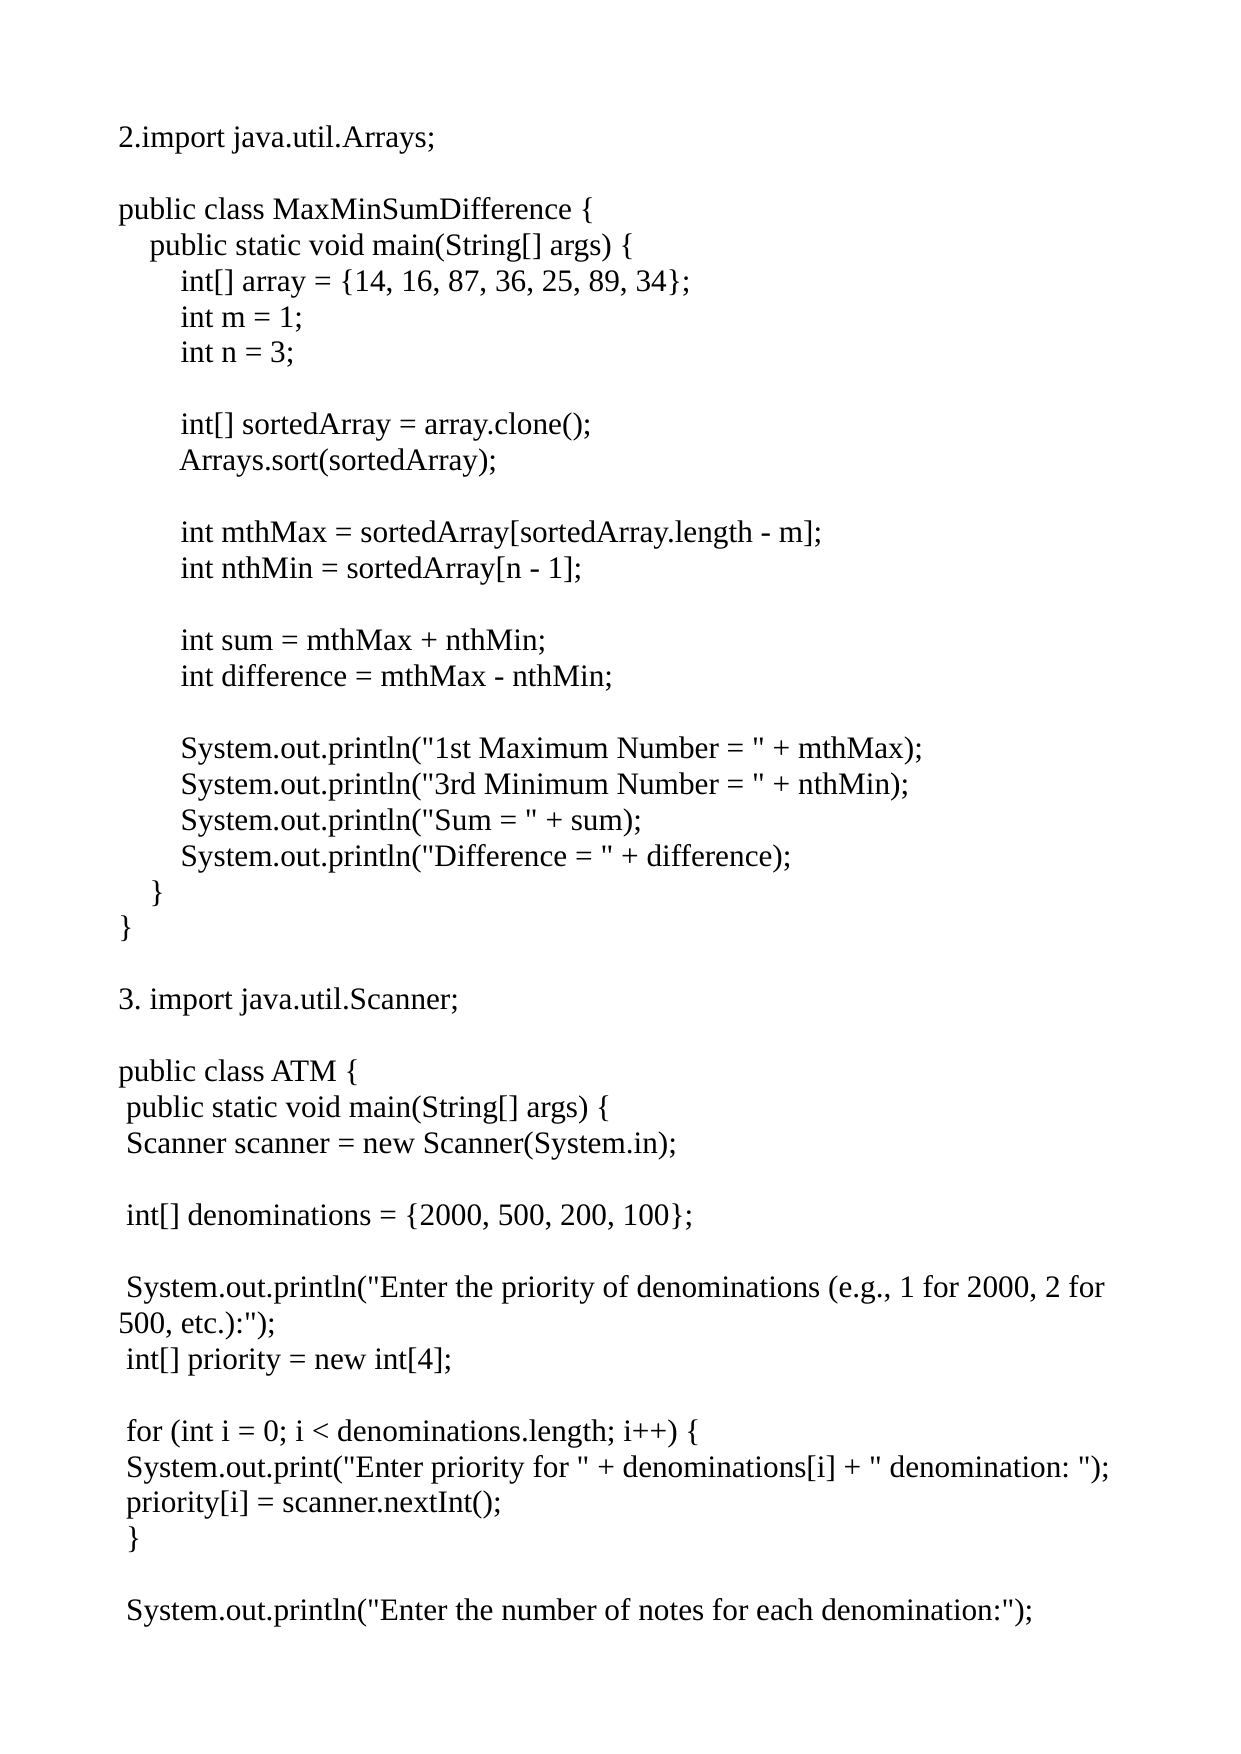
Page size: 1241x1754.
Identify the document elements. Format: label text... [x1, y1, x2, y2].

text 2.import java.util.Arrays; public class MaxMinSumDifference { public static void main(String[] args) { int[] array = {14, 16, 87, 36, 25, 89, 34}; int m = 1; int n = 3; int[] sortedArray = array.clone(); Arrays.sort(sortedArray); int mthMax = sortedArray[sortedArray.length - m]; int nthMin = sortedArray[n - 1]; int sum = mthMax + nthMin; int difference = mthMax - nthMin; System.out.println("1st Maximum Number = " + mthMax); System.out.println("3rd Minimum Number = " + nthMin); System.out.println("Sum = " + sum); System.out.println("Difference = " + difference); } } [118, 118, 1122, 981]
text 3. import java.util.Scanner; public class ATM { public static void main(String[] args) { Scanner scanner = new Scanner(System.in); int[] denominations = {2000, 500, 200, 100}; System.out.println("Enter the priority of denominations (e.g., 1 for 2000, 2 for 500, etc.):"); int[] priority = new int[4]; for (int i = 0; i < denominations.length; i++) { System.out.print("Enter priority for " + denominations[i] + " denomination: "); priority[i] = scanner.nextInt(); } System.out.println("Enter the number of notes for each denomination:"); [118, 981, 1122, 1627]
